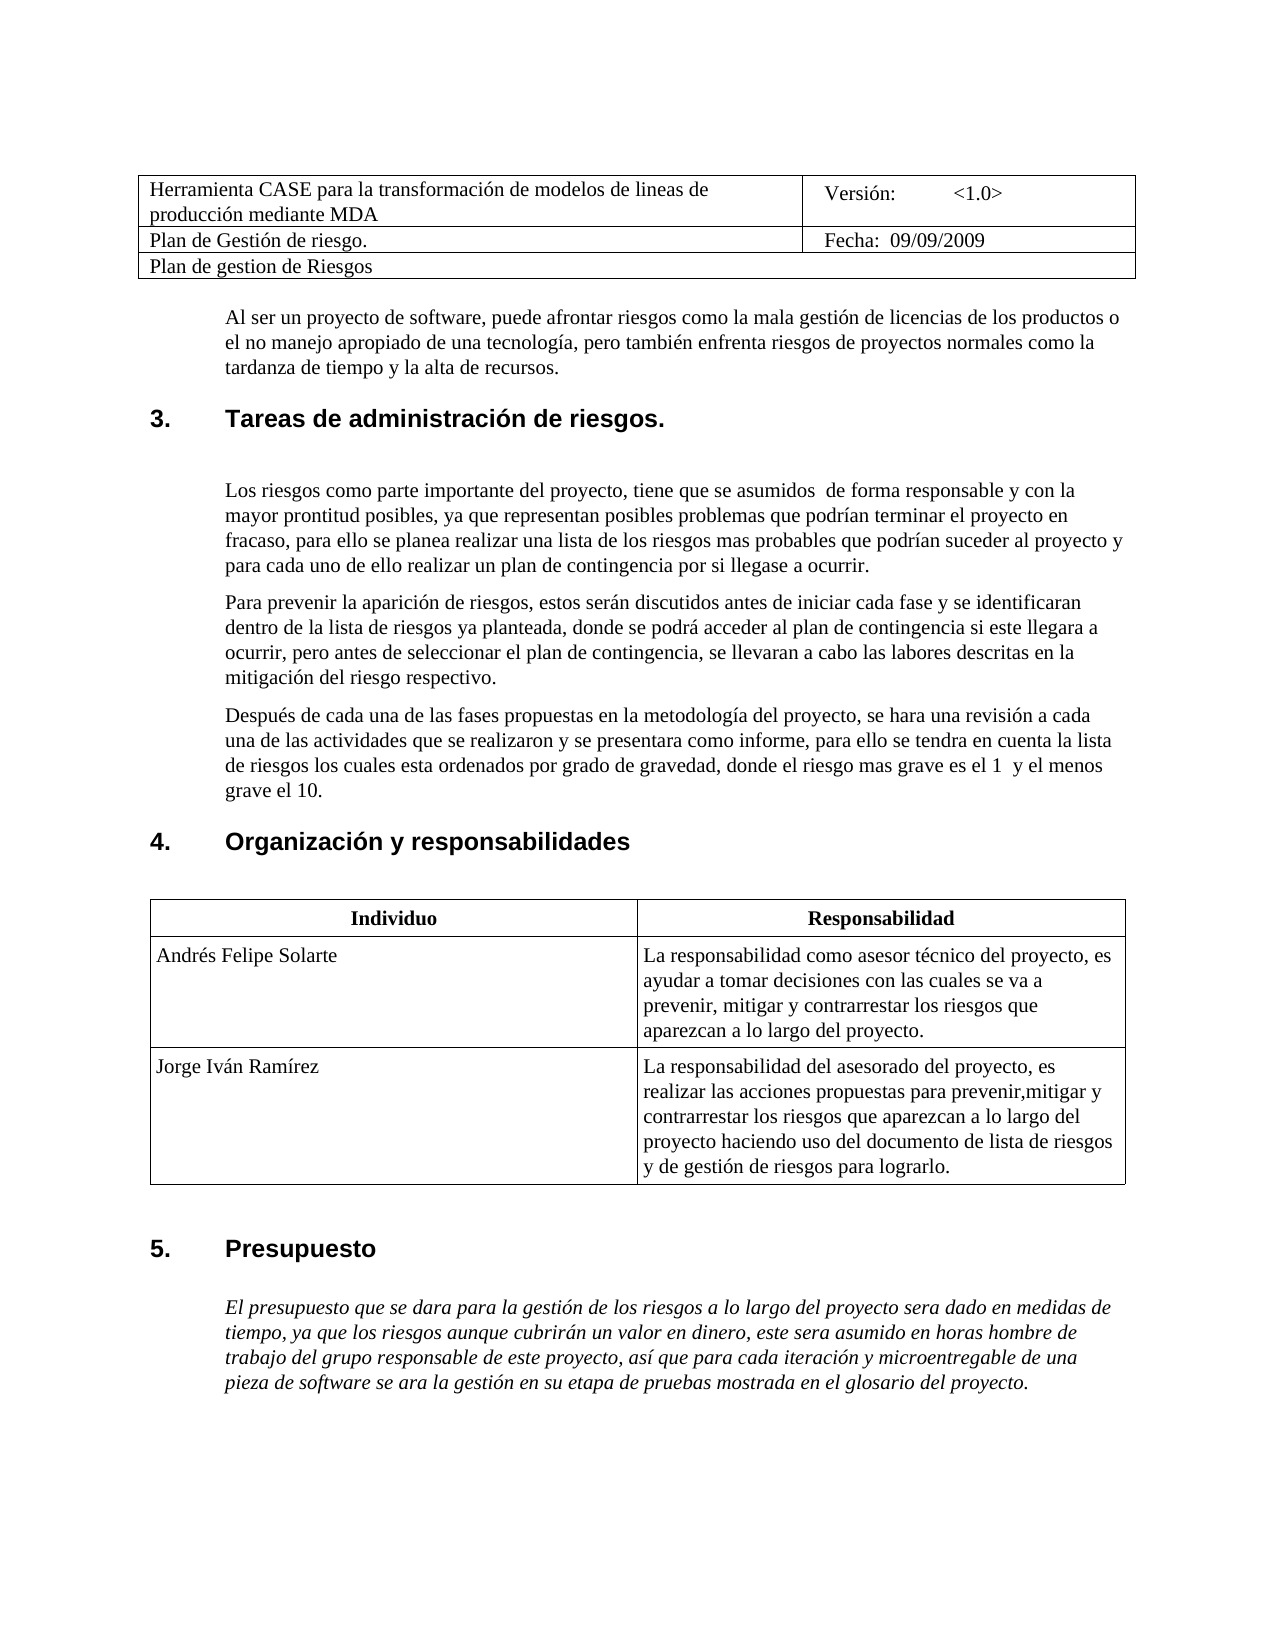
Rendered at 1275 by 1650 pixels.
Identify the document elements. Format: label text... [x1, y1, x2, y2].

text Después de cada una de las fases propuestas en la metodología del proyecto, se hara una revisión a cada una de las actividades que se realizaron y se presentara como informe, para ello se tendra en cuenta la lista de riesgos los cuales esta ordenados por grado de gravedad, donde el riesgo mas grave es el 1 y el menos grave el 10. [225, 702, 1125, 802]
subtitle Presupuesto [150, 1234, 1125, 1263]
table_header Individuo [151, 900, 637, 936]
subtitle Tareas de administración de riesgos. [150, 404, 1125, 433]
table_cell Jorge Iván Ramírez [151, 1048, 637, 1184]
table_cell Andrés Felipe Solarte [151, 937, 637, 1047]
table_cell La responsabilidad del asesorado del proyecto, es realizar las acciones propuestas para prevenir,mitigar y contrarrestar los riesgos que aparezcan a lo largo del proyecto haciendo uso del documento de lista de riesgos y de gestión de riesgos para lograrlo. [638, 1048, 1125, 1184]
text Para prevenir la aparición de riesgos, estos serán discutidos antes de iniciar cada fase y se identificaran dentro de la lista de riesgos ya planteada, donde se podrá acceder al plan de contingencia si este llegara a ocurrir, pero antes de seleccionar el plan de contingencia, se llevaran a cabo las labores descritas en la mitigación del riesgo respectivo. [225, 589, 1125, 689]
table_header Responsabilidad [638, 900, 1125, 936]
table_cell La responsabilidad como asesor técnico del proyecto, es ayudar a tomar decisiones con las cuales se va a prevenir, mitigar y contrarrestar los riesgos que aparezcan a lo largo del proyecto. [638, 937, 1125, 1047]
subtitle Organización y responsabilidades [150, 827, 1125, 855]
text El presupuesto que se dara para la gestión de los riesgos a lo largo del proyecto sera dado en medidas de tiempo, ya que los riesgos aunque cubrirán un valor en dinero, este sera asumido en horas hombre de trabajo del grupo responsable de este proyecto, así que para cada iteración y microentregable de una pieza de software se ara la gestión en su etapa de pruebas mostrada en el glosario del proyecto. [225, 1294, 1125, 1394]
text Al ser un proyecto de software, puede afrontar riesgos como la mala gestión de licencias de los productos o el no manejo apropiado de una tecnología, pero también enfrenta riesgos de proyectos normales como la tardanza de tiempo y la alta de recursos. [225, 304, 1125, 379]
text Los riesgos como parte importante del proyecto, tiene que se asumidos de forma responsable y con la mayor prontitud posibles, ya que representan posibles problemas que podrían terminar el proyecto en fracaso, para ello se planea realizar una lista de los riesgos mas probables que podrían suceder al proyecto y para cada uno de ello realizar un plan de contingencia por si llegase a ocurrir. [225, 477, 1125, 577]
